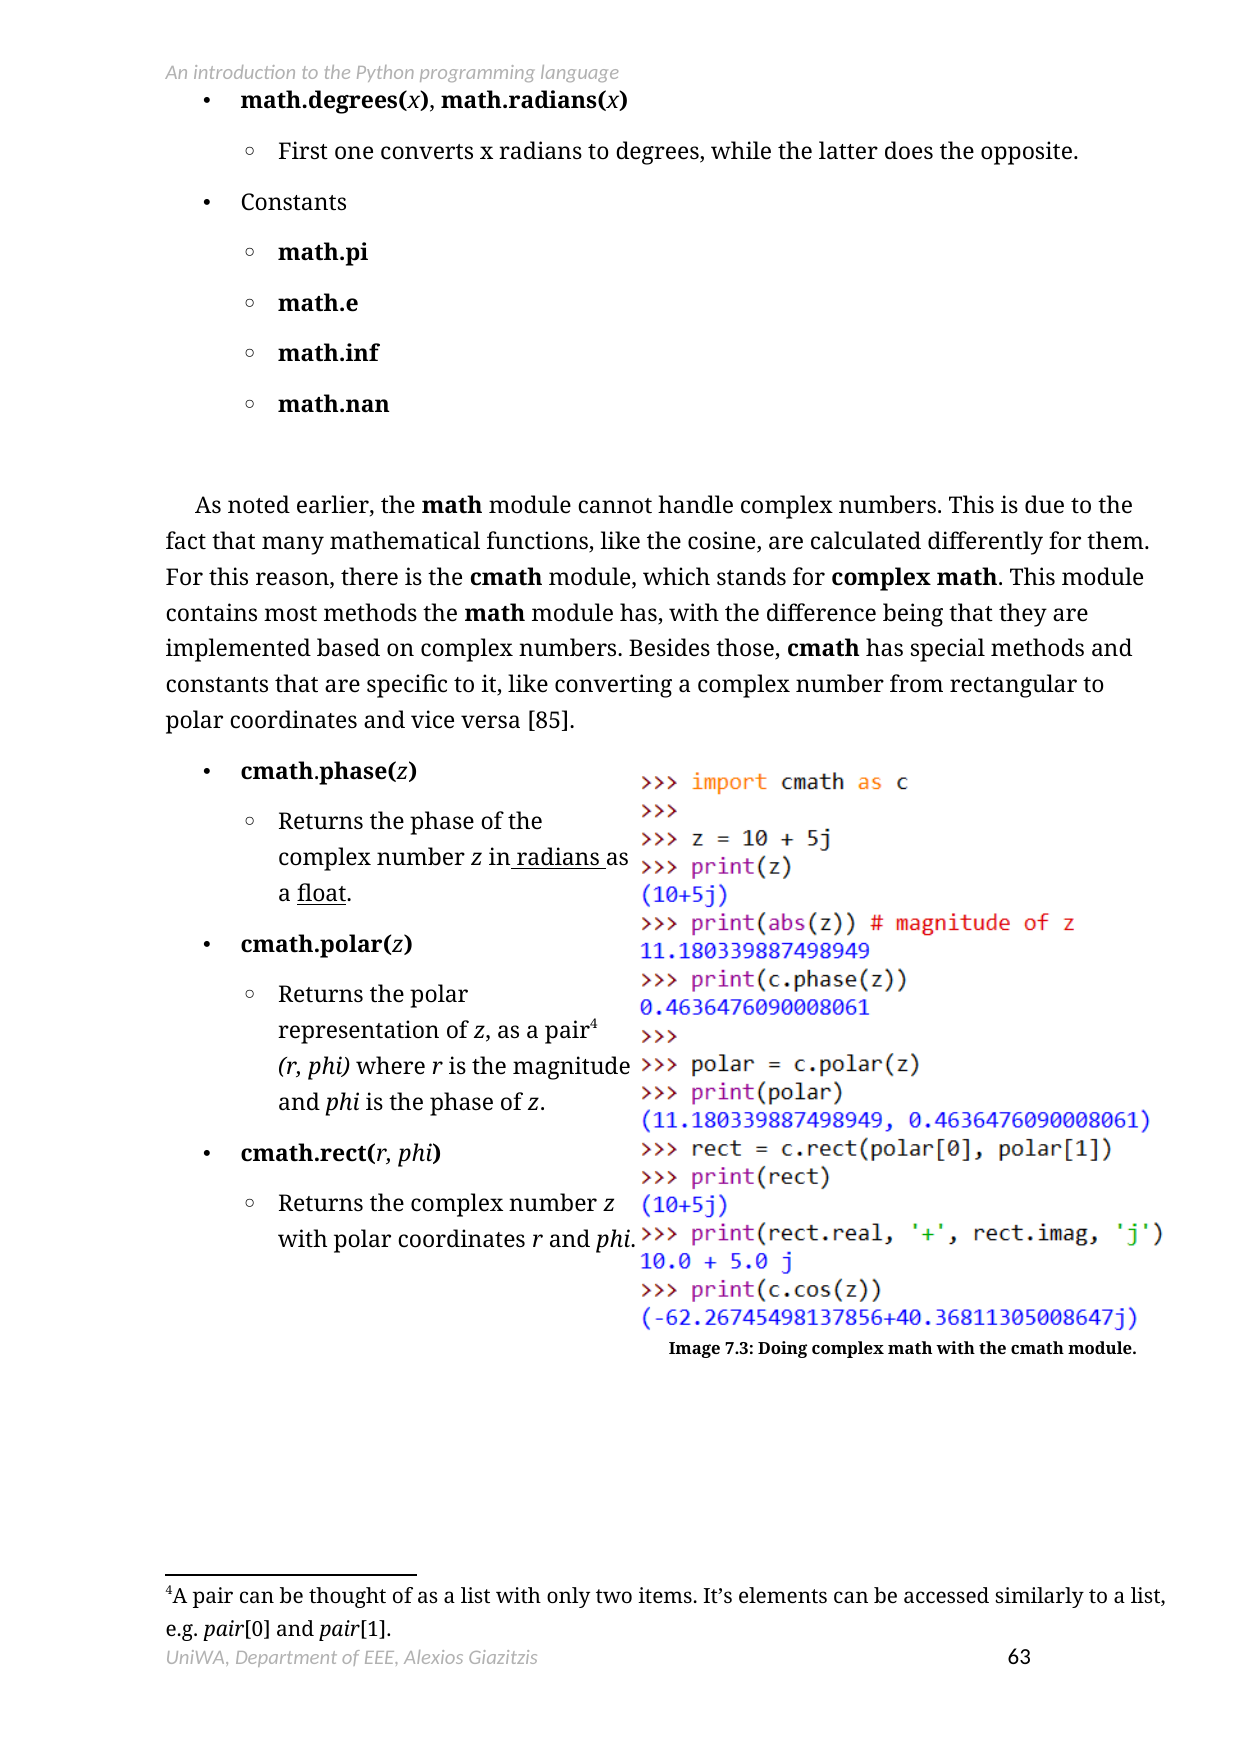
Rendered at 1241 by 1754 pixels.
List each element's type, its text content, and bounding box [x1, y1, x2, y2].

list Returns the phase of the complex number z in radians as a float. [240, 805, 636, 908]
list A pair can be thought of as a list with only two items. It’s elements can be accessed similarly to a list, e.g. pair[0] and pair[1]. [165, 1581, 1169, 1642]
list cmath.rect(r, phi) [203, 1137, 636, 1168]
text As noted earlier, the math module cannot handle complex numbers. This is due to the fact that many mathematical functions, like the cosine, are calculated differently for them. For this reason, there is the cmath module, which stands for complex math. This module contains most methods the math module has, with the difference being that they are implemented based on complex numbers. Besides those, cmath has special methods and constants that are specific to it, like converting a complex number from rectangular to polar coordinates and vice versa [85]. [165, 489, 1169, 736]
list Image 7.3: Doing complex math with the cmath module. [636, 1334, 1169, 1360]
picture [636, 771, 1170, 1334]
list math.inf [240, 337, 1169, 368]
list cmath.phase(z) [203, 755, 1169, 786]
list Returns the polar representation of z, as a pair (r, phi) where r is the magnitude and phi is the phase of z. [240, 978, 636, 1117]
list Returns the complex number z with polar coordinates r and phi. [240, 1187, 636, 1254]
list math.nan [240, 388, 1169, 419]
list First one converts x radians to degrees, while the latter does the opposite. [240, 135, 1169, 166]
list cmath.polar(z) [203, 928, 636, 959]
list math.e [240, 287, 1169, 318]
list Constants [203, 186, 1169, 217]
list math.pi [240, 236, 1169, 267]
list math.degrees(x), math.radians(x) [203, 84, 1169, 116]
